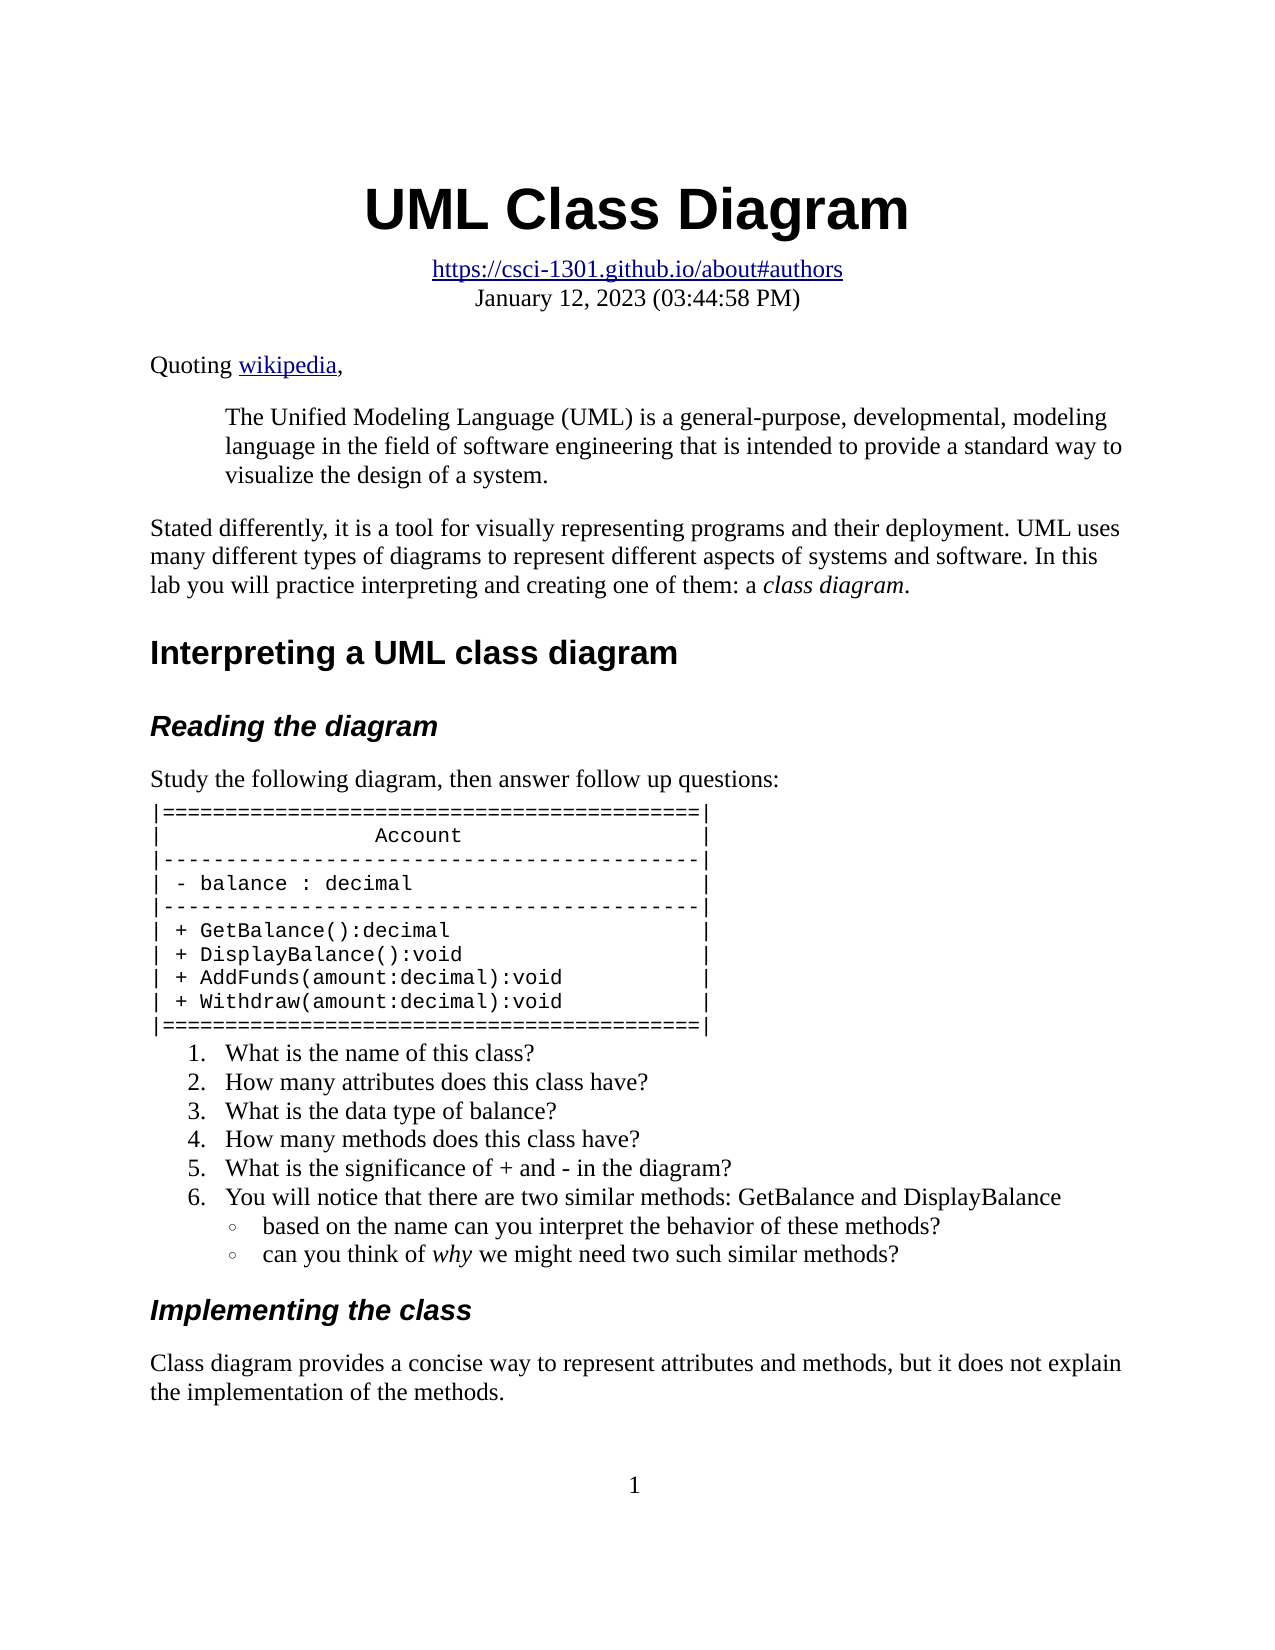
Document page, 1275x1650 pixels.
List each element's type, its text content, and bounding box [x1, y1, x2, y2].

list based on the name can you interpret the behavior of these methods? [225, 1211, 1125, 1239]
list can you think of why we might need two such similar methods? [225, 1239, 1125, 1268]
text |-------------------------------------------| [150, 896, 1125, 920]
text January 12, 2023 (03:44:58 PM) [150, 283, 1125, 312]
text | + DisplayBalance():void | [150, 944, 1125, 967]
text The Unified Modeling Language (UML) is a general-purpose, developmental, modeling language in the field of software engineering that is intended to provide a standard way to visualize the design of a system. [225, 402, 1125, 489]
text https://csci-1301.github.io/about#authors [150, 254, 1125, 283]
list You will notice that there are two similar methods: GetBalance and DisplayBalance [187, 1182, 1125, 1211]
subtitle Reading the diagram [150, 709, 1125, 743]
text |===========================================| [150, 802, 1125, 825]
text | + GetBalance():decimal | [150, 920, 1125, 944]
text Quoting wikipedia, [150, 350, 1125, 378]
text Study the following diagram, then answer follow up questions: [150, 764, 1125, 793]
text |===========================================| [150, 1014, 1125, 1038]
text Class diagram provides a concise way to represent attributes and methods, but it does not explain the implementation of the methods. [150, 1348, 1125, 1406]
list What is the significance of + and - in the diagram? [187, 1153, 1125, 1182]
text |-------------------------------------------| [150, 849, 1125, 873]
title UML Class Diagram [150, 175, 1125, 242]
text Stated differently, it is a tool for visually representing programs and their deployment. UML uses many different types of diagrams to represent different aspects of systems and software. In this lab you will practice interpreting and creating one of them: a class diagram. [150, 513, 1125, 599]
list What is the data type of balance? [187, 1096, 1125, 1124]
list What is the name of this class? [187, 1038, 1125, 1067]
text | + Withdraw(amount:decimal):void | [150, 991, 1125, 1014]
text | Account | [150, 825, 1125, 849]
list How many attributes does this class have? [187, 1067, 1125, 1096]
text | - balance : decimal | [150, 873, 1125, 896]
subtitle Implementing the class [150, 1293, 1125, 1327]
list How many methods does this class have? [187, 1124, 1125, 1153]
subtitle Interpreting a UML class diagram [150, 633, 1125, 672]
text | + AddFunds(amount:decimal):void | [150, 967, 1125, 991]
